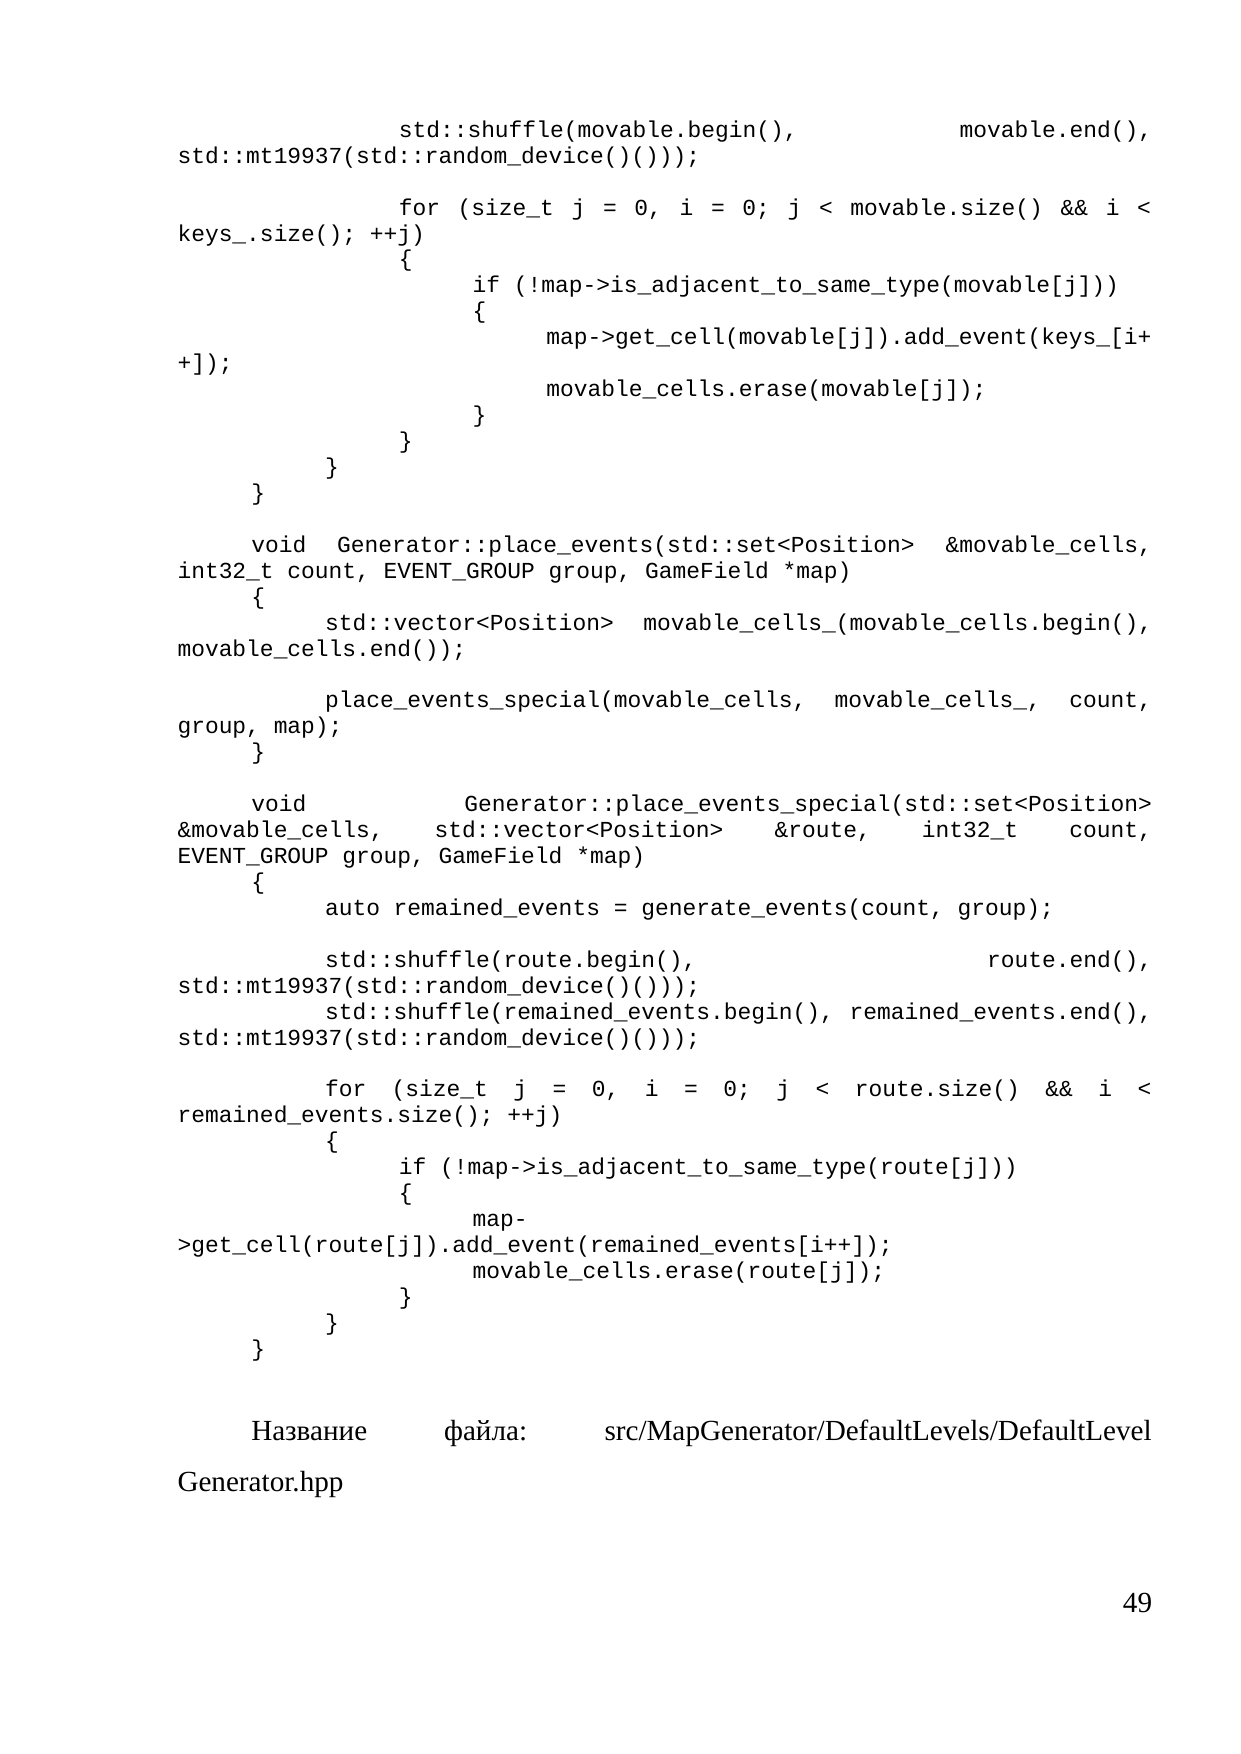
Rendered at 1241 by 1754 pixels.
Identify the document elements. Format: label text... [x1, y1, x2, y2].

text if (!map->is_adjacent_to_same_type(movable[j])) [177, 274, 1152, 300]
text for (size_t j = 0, i = 0; j < route.size() && i < remained_events.size(); ++j) [177, 1078, 1152, 1130]
text std::vector<Position> movable_cells_(movable_cells.begin(), movable_cells.end()); [177, 611, 1152, 663]
text } [177, 1285, 1152, 1311]
text std::shuffle(route.begin(), route.end(), std::mt19937(std::random_device()())); [177, 948, 1152, 1000]
text std::shuffle(movable.begin(), movable.end(), std::mt19937(std::random_device()())); [177, 118, 1152, 170]
text } [177, 403, 1152, 429]
text auto remained_events = generate_events(count, group); [177, 896, 1152, 922]
text } [177, 1337, 1152, 1363]
text movable_cells.erase(movable[j]); [177, 377, 1152, 403]
text void Generator::place_events_special(std::set<Position> &movable_cells, std::vector<Position> &route, int32_t count, EVENT_GROUP group, GameField *map) [177, 792, 1152, 870]
text place_events_special(movable_cells, movable_cells_, count, group, map); [177, 689, 1152, 741]
text { [177, 300, 1152, 326]
text movable_cells.erase(route[j]); [177, 1259, 1152, 1285]
text { [177, 1182, 1152, 1207]
text } [177, 741, 1152, 767]
text map->get_cell(route[j]).add_event(remained_events[i++]); [177, 1207, 1152, 1259]
text Название файла: src/MapGenerator/DefaultLevels/DefaultLevel Generator.hpp [177, 1413, 1152, 1497]
text { [177, 585, 1152, 611]
text { [177, 248, 1152, 274]
text } [177, 1311, 1152, 1337]
text { [177, 1130, 1152, 1156]
text for (size_t j = 0, i = 0; j < movable.size() && i < keys_.size(); ++j) [177, 196, 1152, 248]
text std::shuffle(remained_events.begin(), remained_events.end(), std::mt19937(std::random_device()())); [177, 1000, 1152, 1052]
text void Generator::place_events(std::set<Position> &movable_cells, int32_t count, EVENT_GROUP group, GameField *map) [177, 533, 1152, 585]
text } [177, 455, 1152, 481]
text } [177, 429, 1152, 455]
text if (!map->is_adjacent_to_same_type(route[j])) [177, 1156, 1152, 1182]
text map->get_cell(movable[j]).add_event(keys_[i++]); [177, 326, 1152, 377]
text { [177, 870, 1152, 896]
text } [177, 481, 1152, 507]
